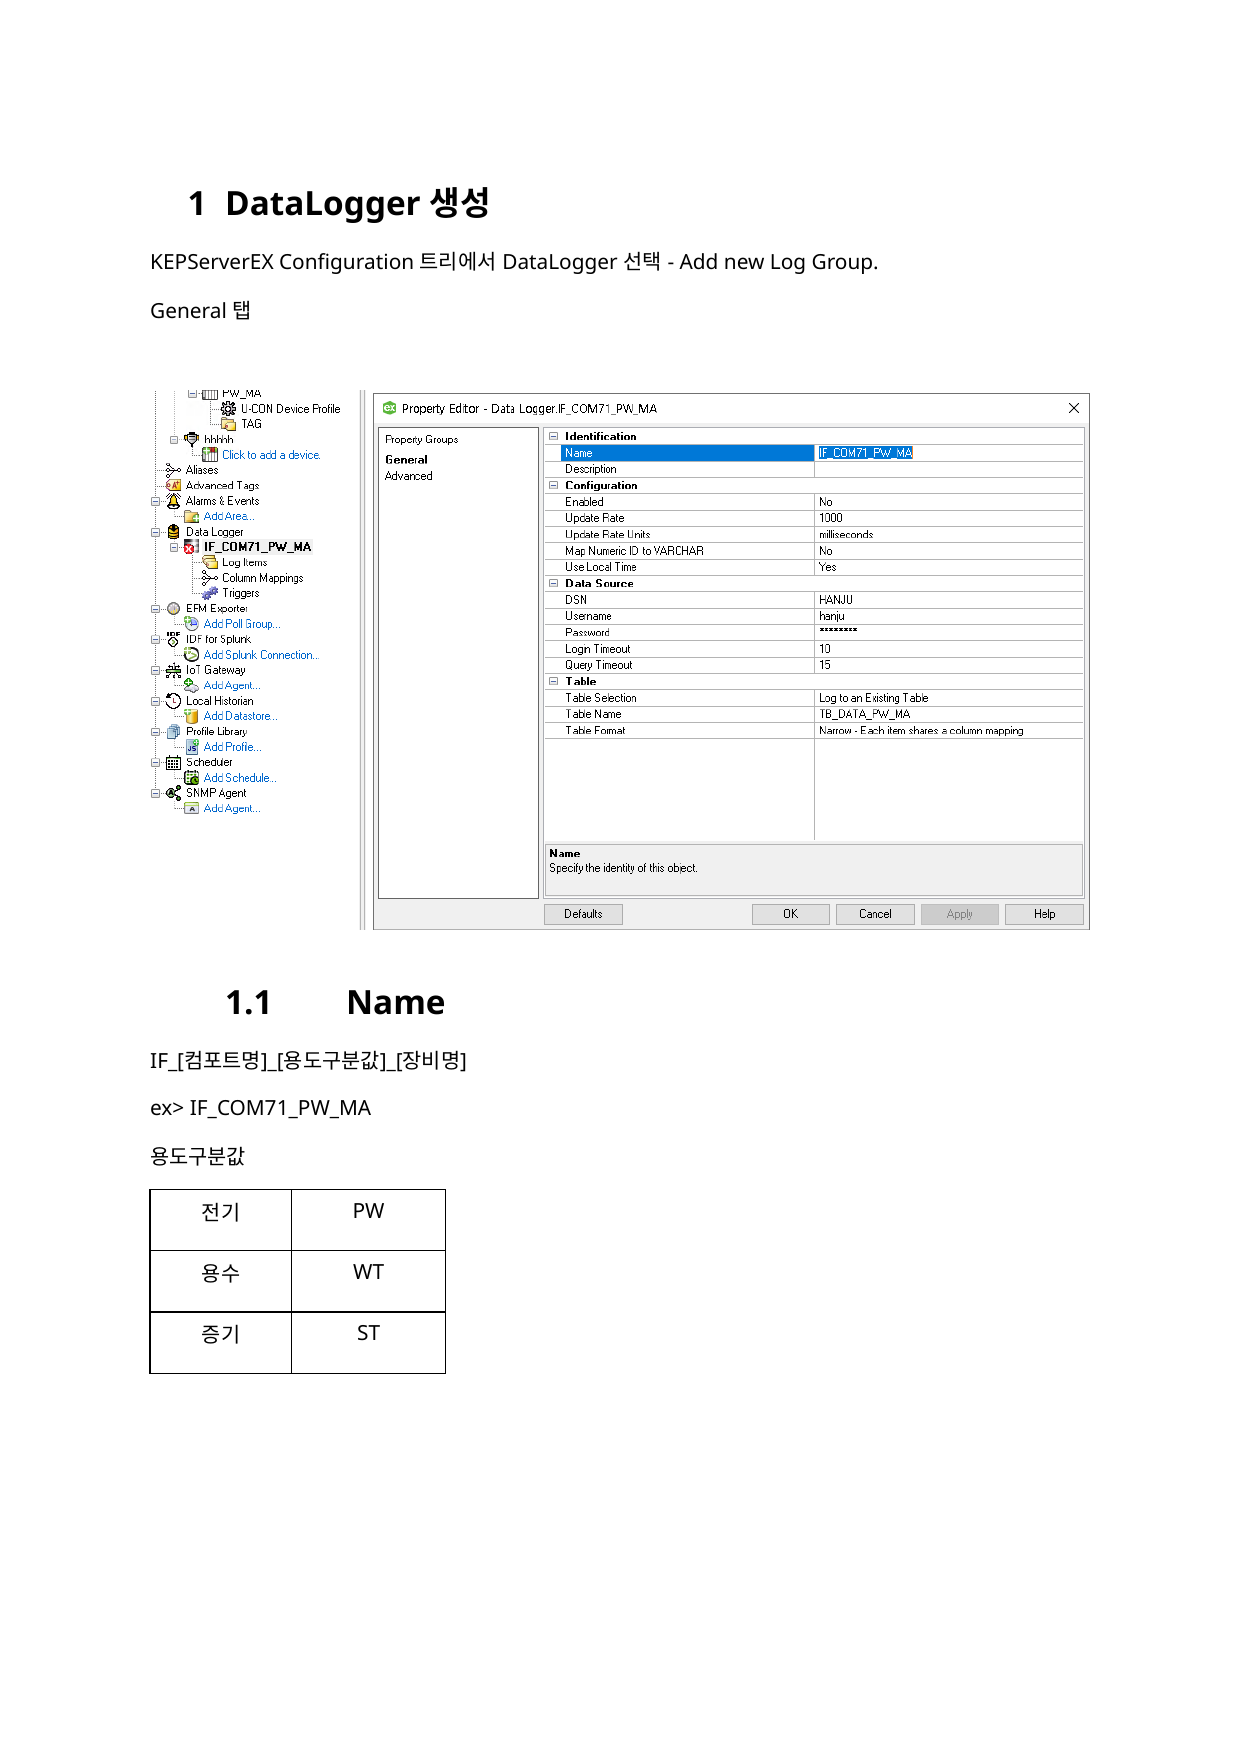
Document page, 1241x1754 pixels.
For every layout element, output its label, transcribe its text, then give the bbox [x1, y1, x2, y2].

table_cell 용수 [151, 1251, 291, 1311]
list DataLogger 생성 [187, 177, 1090, 226]
table_cell WT [292, 1251, 445, 1311]
table_cell ST [292, 1313, 445, 1372]
text KEPServerEX Configuration 트리에서 DataLogger 선택 - Add new Log Group. [150, 246, 1090, 276]
table_header PW [292, 1190, 445, 1250]
text 용도구분값 [150, 1140, 1090, 1171]
text IF_[컴포트명]_[용도구분값]_[장비명] [150, 1044, 1090, 1074]
text General 탭 [150, 295, 1090, 325]
list Name [225, 979, 1090, 1024]
text ex> IF_COM71_PW_MA [150, 1093, 1090, 1122]
table_cell 증기 [151, 1313, 291, 1372]
picture [150, 390, 1091, 930]
table_header 전기 [151, 1190, 291, 1250]
